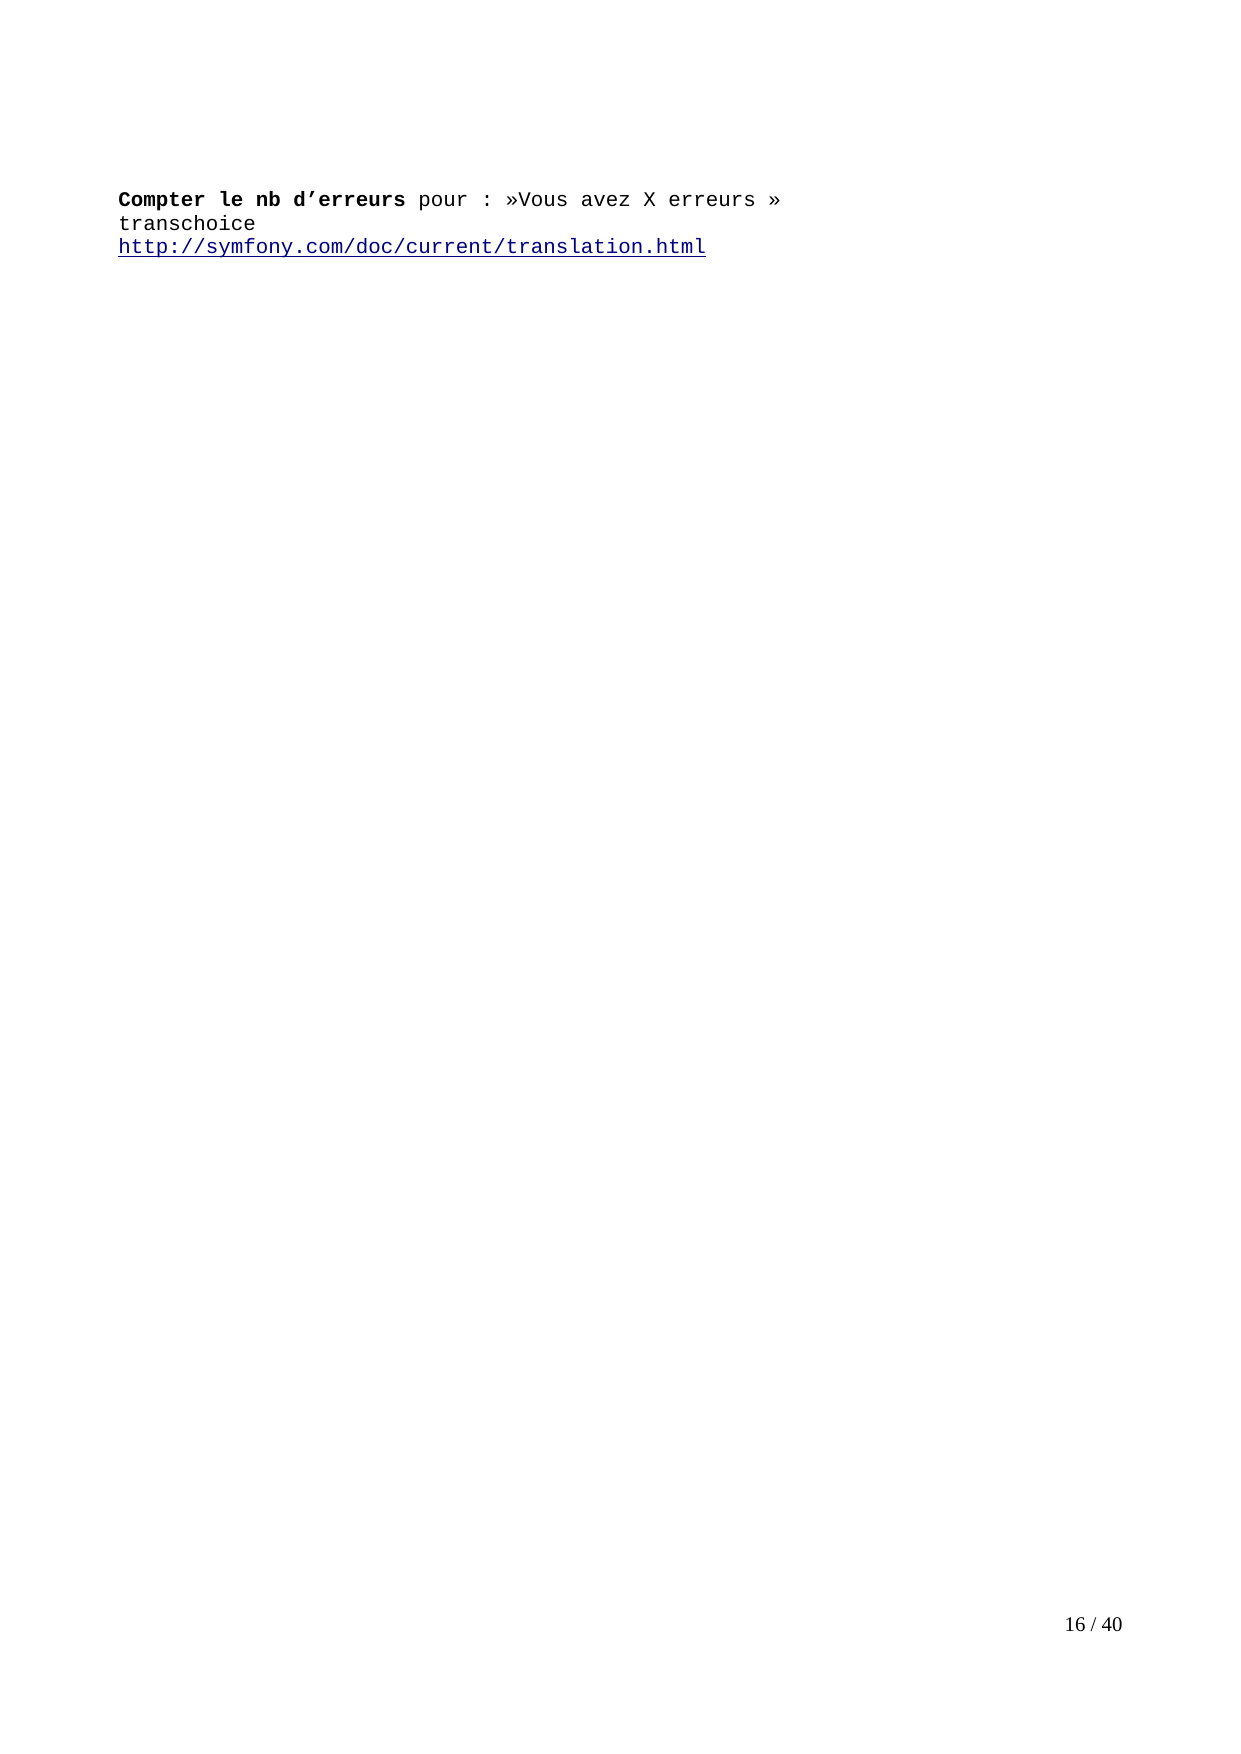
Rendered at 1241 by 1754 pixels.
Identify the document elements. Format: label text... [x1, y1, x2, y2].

text transchoice [118, 213, 1122, 236]
text Compter le nb d’erreurs pour : »Vous avez X erreurs » [118, 189, 1122, 213]
text http://symfony.com/doc/current/translation.html [118, 236, 1122, 260]
